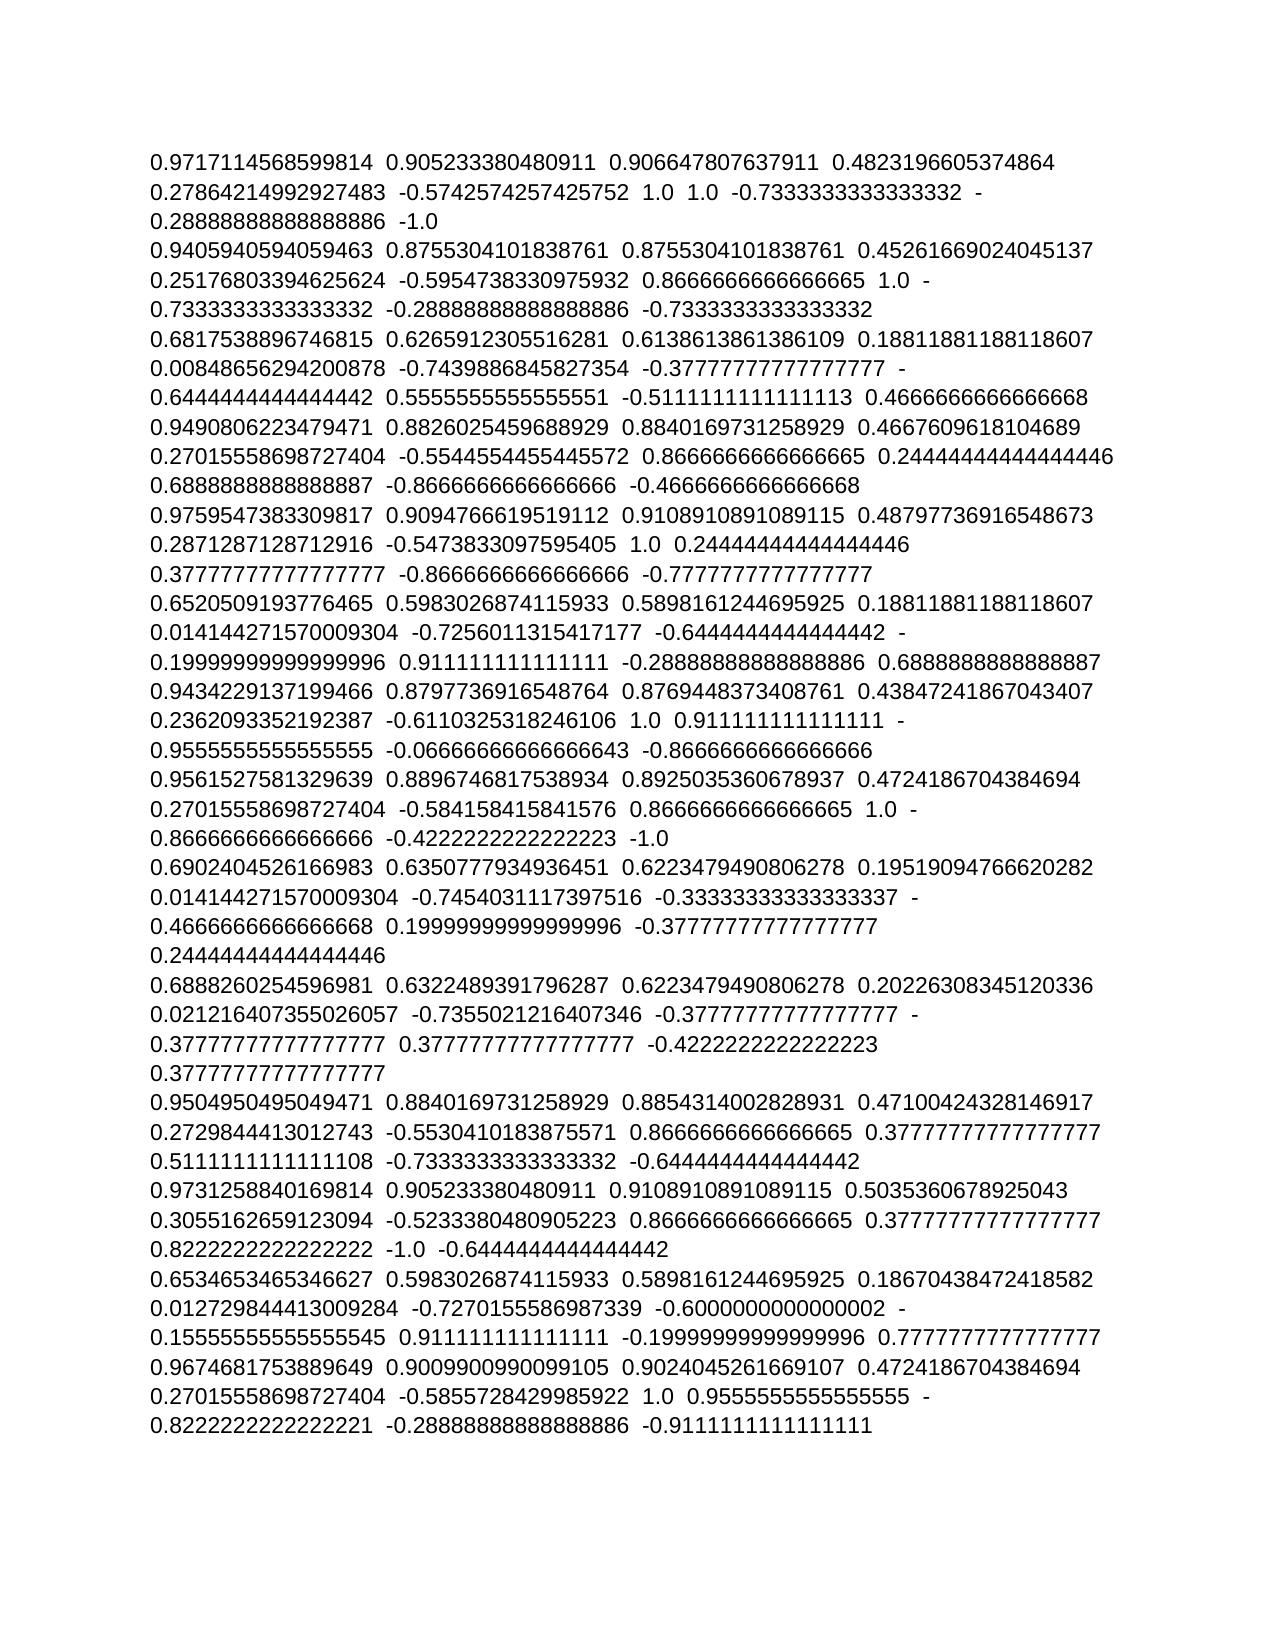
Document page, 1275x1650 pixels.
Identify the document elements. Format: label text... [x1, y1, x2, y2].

text 0.9731258840169814 0.905233380480911 0.9108910891089115 0.5035360678925043 0.3055162659123094 -0.5233380480905223 0.8666666666666665 0.37777777777777777 0.8222222222222222 -1.0 -0.6444444444444442 [150, 1178, 1125, 1262]
text 0.9405940594059463 0.8755304101838761 0.8755304101838761 0.45261669024045137 0.25176803394625624 -0.5954738330975932 0.8666666666666665 1.0 -0.7333333333333332 -0.28888888888888886 -0.7333333333333332 [150, 238, 1125, 322]
text 0.9561527581329639 0.8896746817538934 0.8925035360678937 0.4724186704384694 0.27015558698727404 -0.584158415841576 0.8666666666666665 1.0 -0.8666666666666666 -0.4222222222222223 -1.0 [150, 767, 1125, 851]
text 0.9717114568599814 0.905233380480911 0.906647807637911 0.4823196605374864 0.27864214992927483 -0.5742574257425752 1.0 1.0 -0.7333333333333332 -0.28888888888888886 -1.0 [150, 150, 1125, 234]
text 0.6534653465346627 0.5983026874115933 0.5898161244695925 0.18670438472418582 0.012729844413009284 -0.7270155586987339 -0.6000000000000002 -0.15555555555555545 0.911111111111111 -0.19999999999999996 0.7777777777777777 [150, 1266, 1125, 1351]
text 0.6888260254596981 0.6322489391796287 0.6223479490806278 0.20226308345120336 0.021216407355026057 -0.7355021216407346 -0.37777777777777777 -0.37777777777777777 0.37777777777777777 -0.4222222222222223 0.37777777777777777 [150, 972, 1125, 1086]
text 0.9674681753889649 0.9009900990099105 0.9024045261669107 0.4724186704384694 0.27015558698727404 -0.5855728429985922 1.0 0.9555555555555555 -0.8222222222222221 -0.28888888888888886 -0.9111111111111111 [150, 1354, 1125, 1439]
text 0.9490806223479471 0.8826025459688929 0.8840169731258929 0.4667609618104689 0.27015558698727404 -0.5544554455445572 0.8666666666666665 0.24444444444444446 0.6888888888888887 -0.8666666666666666 -0.4666666666666668 [150, 414, 1125, 499]
text 0.9759547383309817 0.9094766619519112 0.9108910891089115 0.48797736916548673 0.2871287128712916 -0.5473833097595405 1.0 0.24444444444444446 0.37777777777777777 -0.8666666666666666 -0.7777777777777777 [150, 502, 1125, 587]
text 0.6817538896746815 0.6265912305516281 0.6138613861386109 0.18811881188118607 0.00848656294200878 -0.7439886845827354 -0.37777777777777777 -0.6444444444444442 0.5555555555555551 -0.5111111111111113 0.4666666666666668 [150, 326, 1125, 411]
text 0.6520509193776465 0.5983026874115933 0.5898161244695925 0.18811881188118607 0.014144271570009304 -0.7256011315417177 -0.6444444444444442 -0.19999999999999996 0.911111111111111 -0.28888888888888886 0.6888888888888887 [150, 591, 1125, 675]
text 0.6902404526166983 0.6350777934936451 0.6223479490806278 0.19519094766620282 0.014144271570009304 -0.7454031117397516 -0.33333333333333337 -0.4666666666666668 0.19999999999999996 -0.37777777777777777 0.24444444444444446 [150, 855, 1125, 969]
text 0.9504950495049471 0.8840169731258929 0.8854314002828931 0.47100424328146917 0.2729844413012743 -0.5530410183875571 0.8666666666666665 0.37777777777777777 0.5111111111111108 -0.7333333333333332 -0.6444444444444442 [150, 1090, 1125, 1174]
text 0.9434229137199466 0.8797736916548764 0.8769448373408761 0.43847241867043407 0.2362093352192387 -0.6110325318246106 1.0 0.911111111111111 -0.9555555555555555 -0.06666666666666643 -0.8666666666666666 [150, 679, 1125, 763]
